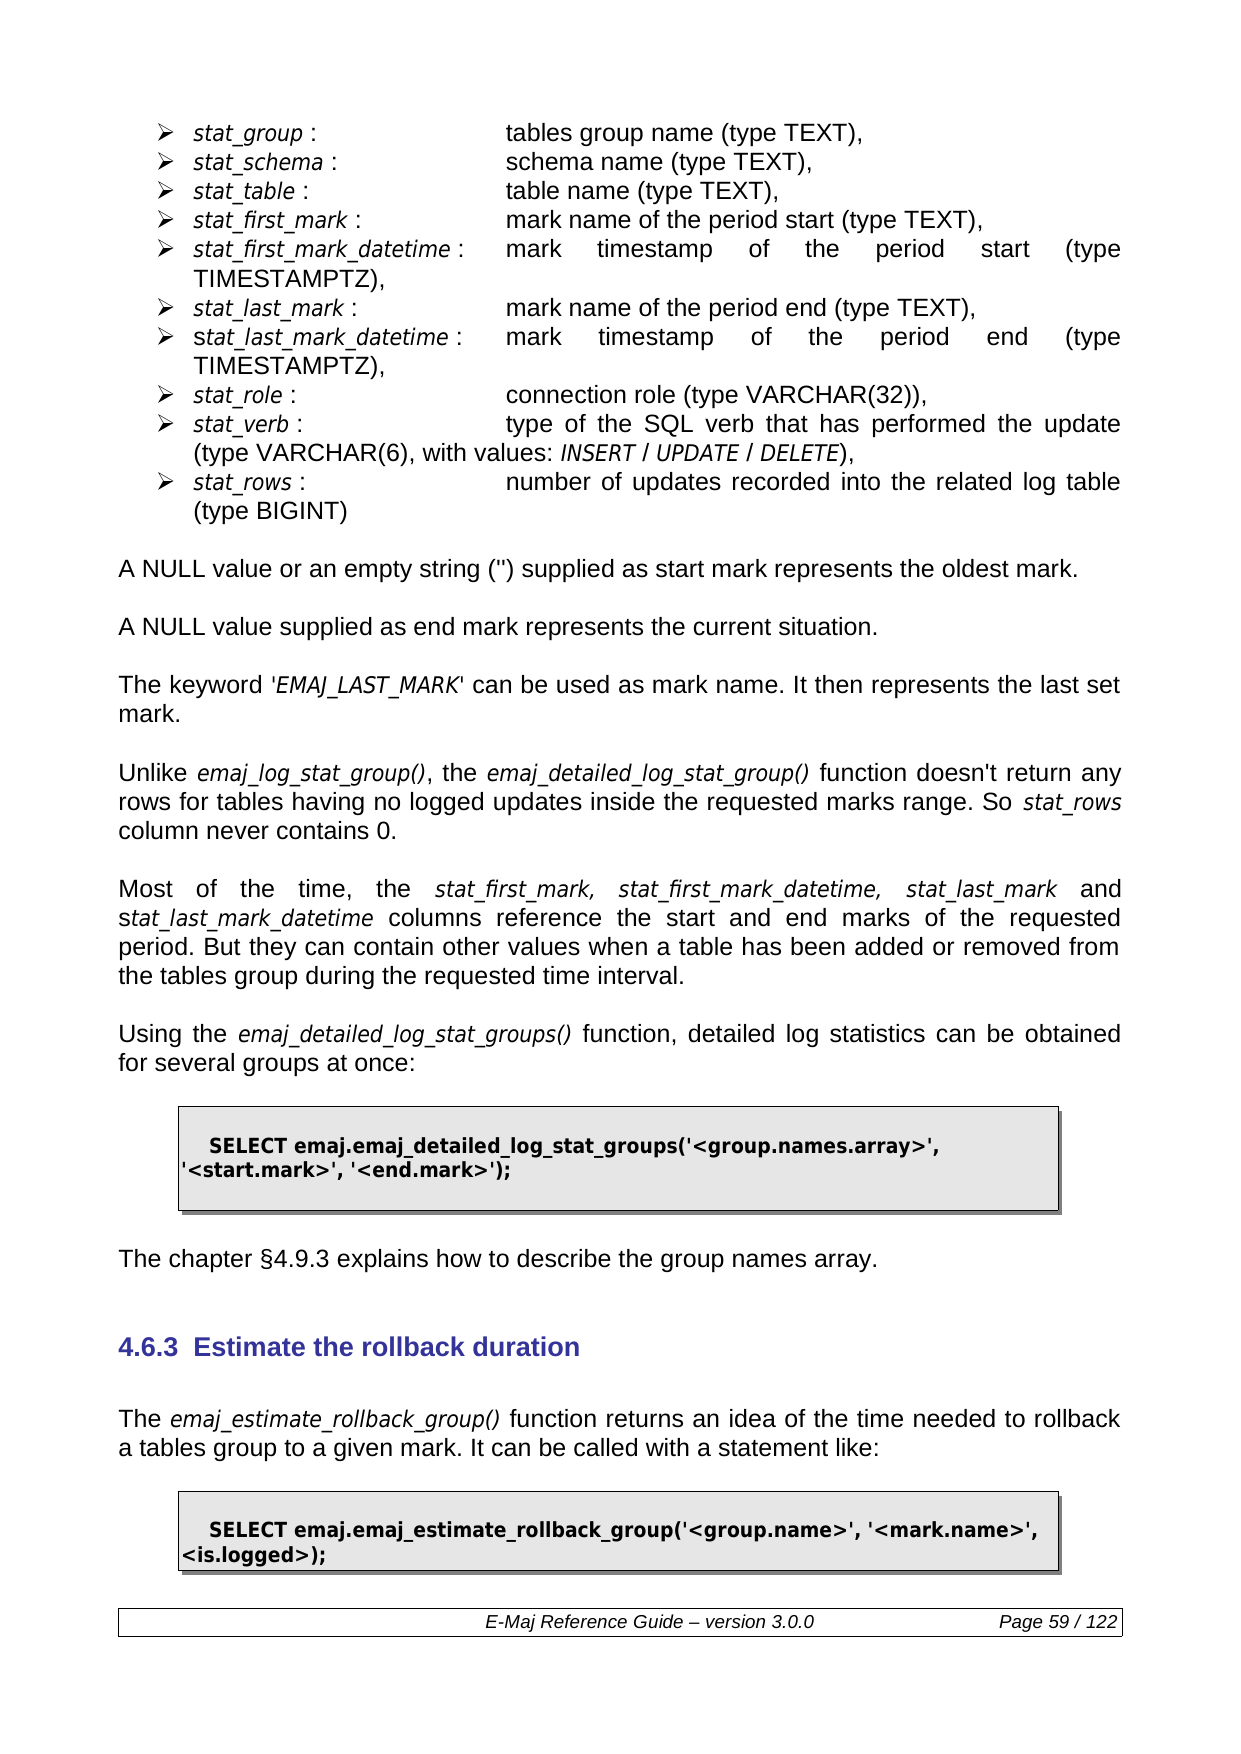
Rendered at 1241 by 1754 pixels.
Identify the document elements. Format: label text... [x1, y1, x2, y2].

text Most of the time, the stat_first_mark, stat_first_mark_datetime, stat_last_mark and stat_last_mark_datetime columns reference the start and end marks of the requested period. But they can contain other values when a table has been added or removed from the tables group during the requested time interval. [118, 874, 1122, 990]
text The chapter §4.9.3 explains how to describe the group names array. [118, 1244, 1122, 1273]
list stat_rows : number of updates recorded into the related log table (type BIGINT) [156, 467, 1122, 525]
text A NULL value supplied as end mark represents the current situation. [118, 612, 1122, 641]
text Unlike emaj_log_stat_group(), the emaj_detailed_log_stat_group() function doesn't return any rows for tables having no logged updates inside the requested marks range. So stat_rows column never contains 0. [118, 757, 1122, 845]
text The keyword 'EMAJ_LAST_MARK' can be used as mark name. It then represents the last set mark. [118, 670, 1122, 728]
list stat_last_mark : mark name of the period end (type TEXT), [156, 292, 1122, 322]
text A NULL value or an empty string ('') supplied as start mark represents the oldest mark. [118, 525, 1122, 583]
subtitle Estimate the rollback duration [118, 1331, 1122, 1362]
list stat_last_mark_datetime : mark timestamp of the period end (type TIMESTAMPTZ), [156, 322, 1122, 380]
text SELECT emaj.emaj_estimate_rollback_group('<group.name>', '<mark.name>', <is.logged>); [179, 1515, 1058, 1570]
list stat_role : connection role (type VARCHAR(32)), [156, 380, 1122, 409]
list stat_table : table name (type TEXT), [156, 176, 1122, 205]
text SELECT emaj.emaj_detailed_log_stat_groups('<group.names.array>', '<start.mark>', '<end.mark>'); [179, 1131, 1058, 1180]
list stat_group : tables group name (type TEXT), [156, 118, 1122, 147]
text Using the emaj_detailed_log_stat_groups() function, detailed log statistics can be obtained for several groups at once: [118, 1019, 1122, 1077]
text The emaj_estimate_rollback_group() function returns an idea of the time needed to rollback a tables group to a given mark. It can be called with a statement like: [118, 1404, 1122, 1462]
list stat_first_mark_datetime : mark timestamp of the period start (type TIMESTAMPTZ), [156, 234, 1122, 292]
list stat_verb : type of the SQL verb that has performed the update (type VARCHAR(6), with values: INSERT / UPDATE / DELETE), [156, 409, 1122, 467]
list stat_schema : schema name (type TEXT), [156, 147, 1122, 176]
list stat_first_mark : mark name of the period start (type TEXT), [156, 205, 1122, 234]
